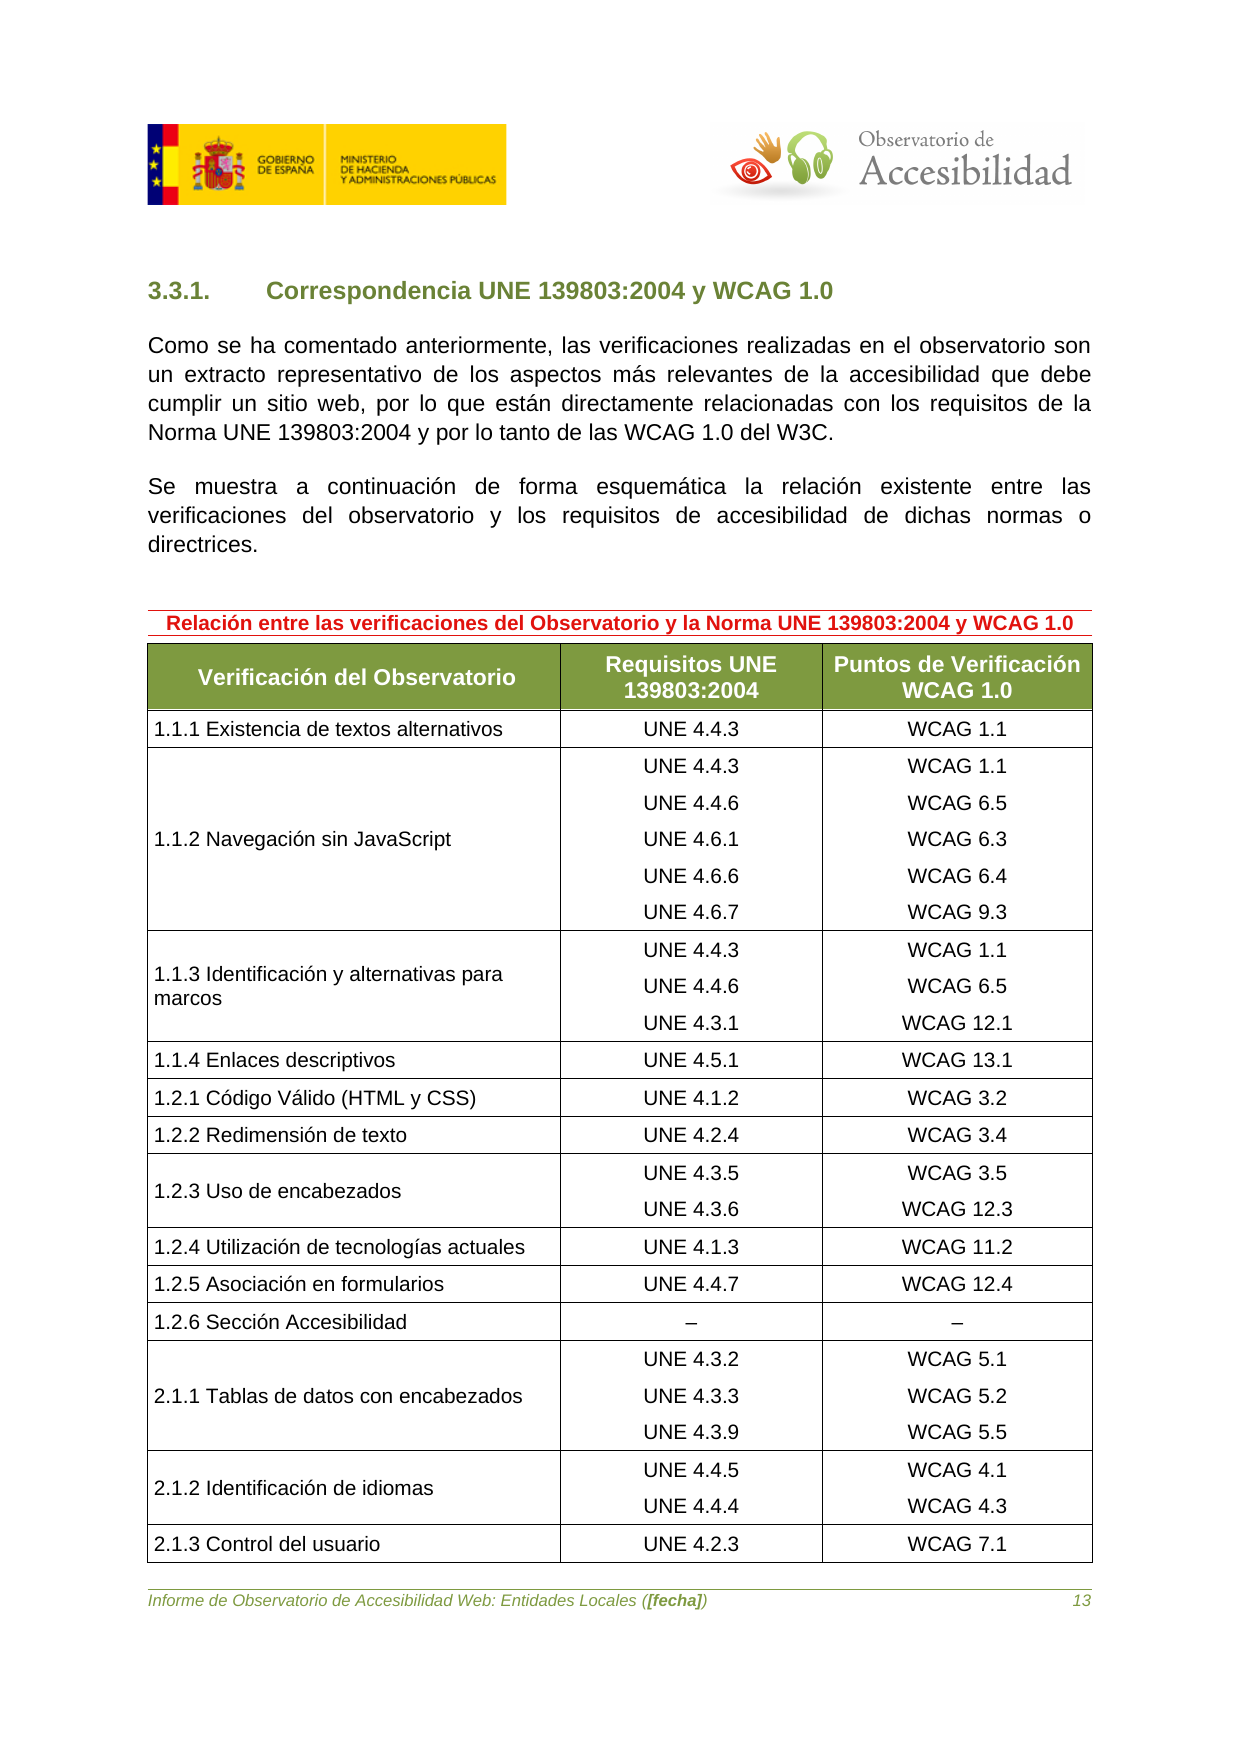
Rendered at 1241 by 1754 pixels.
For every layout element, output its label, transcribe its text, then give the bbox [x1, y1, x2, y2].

table_cell UNE 4.2.4 [561, 1117, 822, 1153]
table_cell – [561, 1303, 822, 1340]
table_cell 1.2.1 Código Válido (HTML y CSS) [148, 1079, 560, 1116]
table_cell WCAG 12.4 [823, 1266, 1092, 1302]
picture [710, 122, 1086, 205]
table_cell WCAG 11.2 [823, 1228, 1092, 1265]
table_cell 1.2.3 Uso de encabezados [148, 1154, 560, 1227]
table_cell UNE 4.1.3 [561, 1228, 822, 1265]
table_cell WCAG 13.1 [823, 1042, 1092, 1078]
table_cell – [823, 1303, 1092, 1340]
table_cell UNE 4.3.5 UNE 4.3.6 [561, 1154, 822, 1227]
table_header Puntos de Verificación WCAG 1.0 [823, 644, 1092, 709]
table_cell WCAG 1.1 WCAG 6.5 WCAG 6.3 WCAG 6.4 WCAG 9.3 [823, 748, 1092, 930]
table_cell 1.1.3 Identificación y alternativas para marcos [148, 931, 560, 1041]
text Relación entre las verificaciones del Observatorio y la Norma UNE 139803:2004 y WCAG 1.0 [148, 611, 1092, 635]
table_cell UNE 4.4.7 [561, 1266, 822, 1302]
table_cell 1.2.2 Redimensión de texto [148, 1117, 560, 1153]
list Correspondencia UNE 139803:2004 y WCAG 1.0 [148, 276, 1092, 304]
table_cell WCAG 3.2 [823, 1079, 1092, 1116]
table_cell 1.1.4 Enlaces descriptivos [148, 1042, 560, 1078]
table_cell WCAG 5.1 WCAG 5.2 WCAG 5.5 [823, 1341, 1092, 1450]
table_cell UNE 4.4.5 UNE 4.4.4 [561, 1451, 822, 1524]
table_cell 2.1.3 Control del usuario [148, 1525, 560, 1562]
table_header Requisitos UNE 139803:2004 [561, 644, 822, 709]
table_cell 2.1.2 Identificación de idiomas [148, 1451, 560, 1524]
table_cell WCAG 1.1 WCAG 6.5 WCAG 12.1 [823, 931, 1092, 1041]
table_cell 1.2.5 Asociación en formularios [148, 1266, 560, 1302]
table_cell 1.1.2 Navegación sin JavaScript [148, 748, 560, 930]
table_cell UNE 4.2.3 [561, 1525, 822, 1562]
table_cell UNE 4.4.3 UNE 4.4.6 UNE 4.6.1 UNE 4.6.6 UNE 4.6.7 [561, 748, 822, 930]
picture [147, 124, 507, 205]
table_cell WCAG 4.1 WCAG 4.3 [823, 1451, 1092, 1524]
table_cell 1.1.1 Existencia de textos alternativos [148, 711, 560, 747]
table_cell 2.1.1 Tablas de datos con encabezados [148, 1341, 560, 1450]
text Se muestra a continuación de forma esquemática la relación existente entre las verificaciones del observatorio y los requisitos de accesibilidad de dichas normas o directrices. [148, 473, 1092, 557]
table_cell WCAG 7.1 [823, 1525, 1092, 1562]
table_cell UNE 4.1.2 [561, 1079, 822, 1116]
table_cell 1.2.6 Sección Accesibilidad [148, 1303, 560, 1340]
table_cell UNE 4.4.3 [561, 711, 822, 747]
table_cell UNE 4.4.3 UNE 4.4.6 UNE 4.3.1 [561, 931, 822, 1041]
table_cell WCAG 1.1 [823, 711, 1092, 747]
table_cell UNE 4.5.1 [561, 1042, 822, 1078]
text Como se ha comentado anteriormente, las verificaciones realizadas en el observatorio son un extracto representativo de los aspectos más relevantes de la accesibilidad que debe cumplir un sitio web, por lo que están directamente relacionadas con los requisitos de la Norma UNE 139803:2004 y por lo tanto de las WCAG 1.0 del W3C. [148, 332, 1092, 446]
table_header Verificación del Observatorio [148, 644, 560, 709]
table_cell UNE 4.3.2 UNE 4.3.3 UNE 4.3.9 [561, 1341, 822, 1450]
table_cell WCAG 3.5 WCAG 12.3 [823, 1154, 1092, 1227]
table_cell WCAG 3.4 [823, 1117, 1092, 1153]
table_cell 1.2.4 Utilización de tecnologías actuales [148, 1228, 560, 1265]
